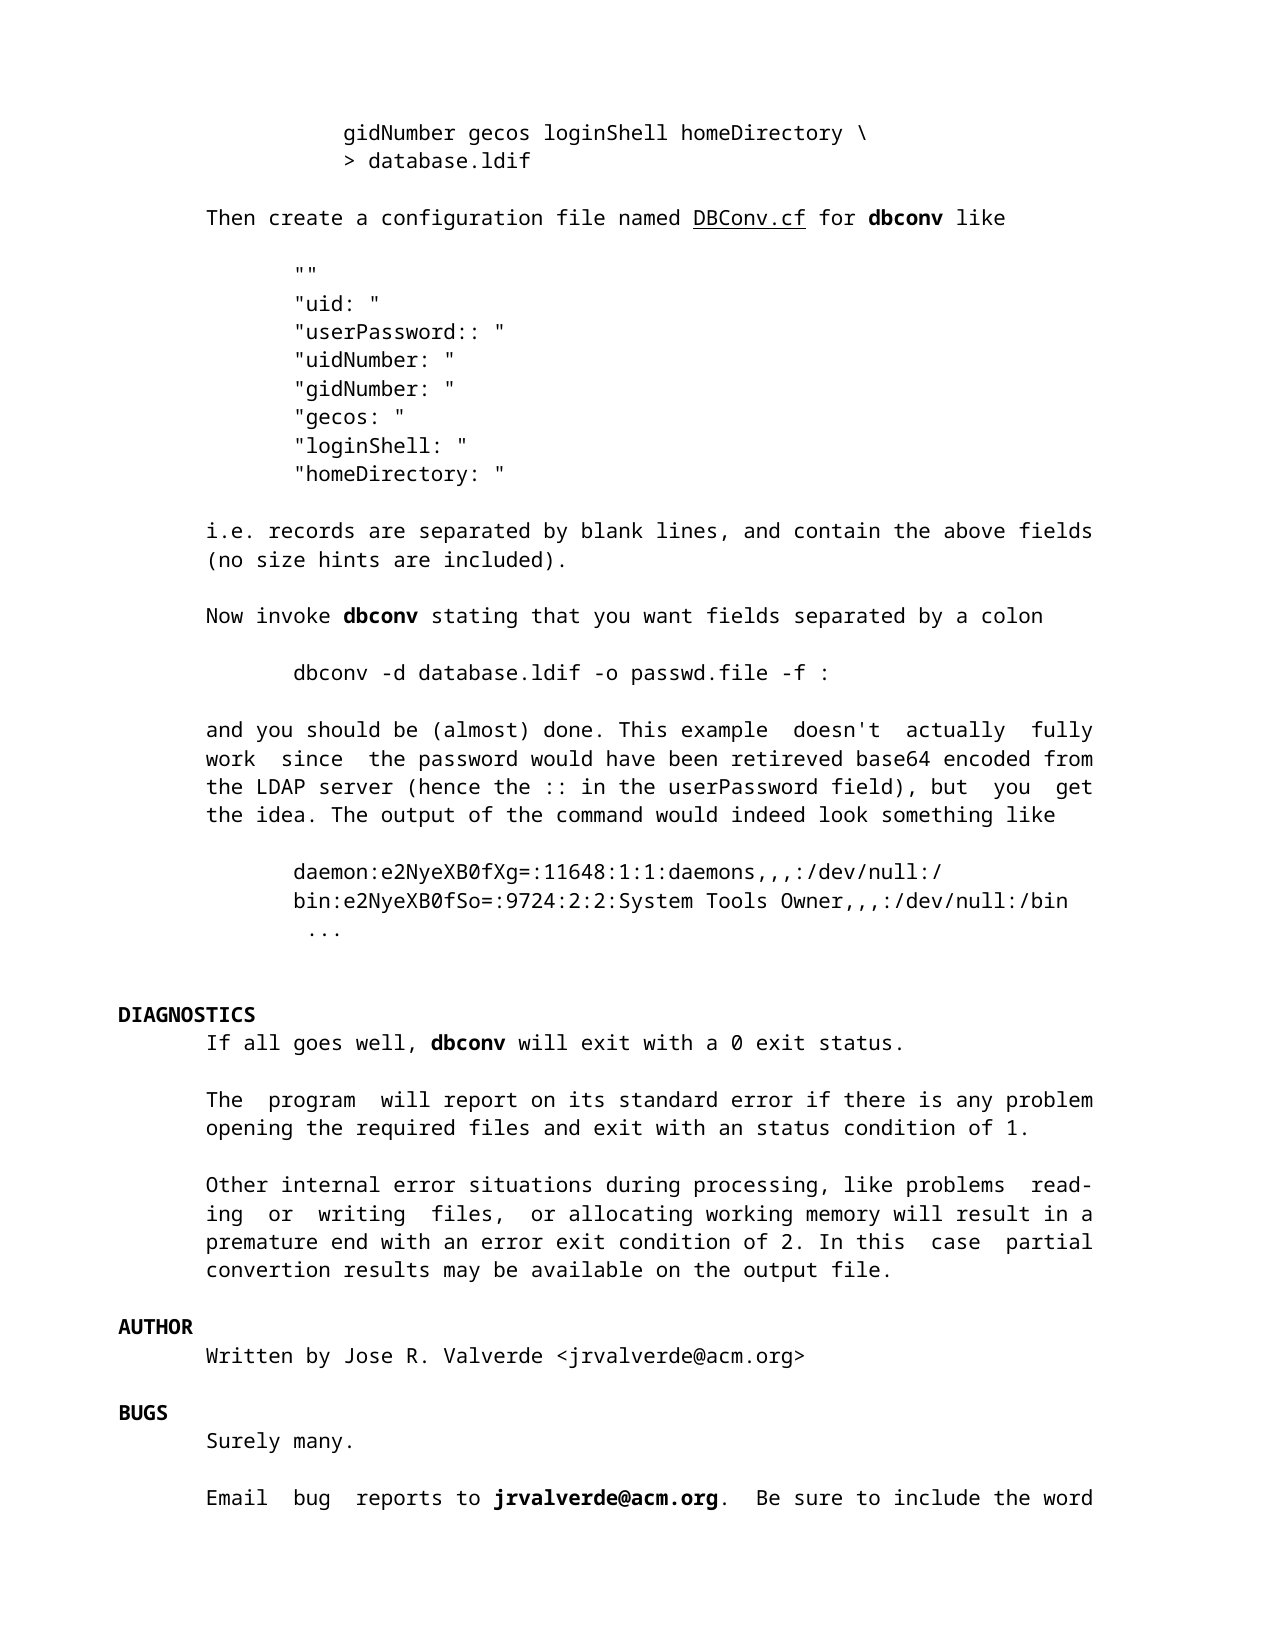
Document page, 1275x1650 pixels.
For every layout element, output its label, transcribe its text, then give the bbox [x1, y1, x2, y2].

text "homeDirectory: " [118, 459, 1157, 488]
text dbconv -d database.ldif -o passwd.file -f : [118, 658, 1157, 687]
text "uidNumber: " [118, 346, 1157, 374]
text and you should be (almost) done. This example doesn't actually fully [118, 715, 1157, 744]
text "uid: " [118, 289, 1157, 317]
text "" [118, 260, 1157, 289]
text Email bug reports to jrvalverde@acm.org. Be sure to include the word [118, 1483, 1157, 1512]
text "gidNumber: " [118, 374, 1157, 402]
text work since the password would have been retireved base64 encoded from [118, 744, 1157, 772]
text opening the required files and exit with an status condition of 1. [118, 1113, 1157, 1142]
text ... [118, 914, 1157, 943]
text i.e. records are separated by blank lines, and contain the above fields [118, 516, 1157, 545]
text "loginShell: " [118, 431, 1157, 459]
text gidNumber gecos loginShell homeDirectory \ [118, 118, 1157, 147]
text DIAGNOSTICS [118, 1000, 1157, 1028]
text AUTHOR [118, 1312, 1157, 1341]
text BUGS [118, 1398, 1157, 1426]
text Now invoke dbconv stating that you want fields separated by a colon [118, 602, 1157, 630]
text "gecos: " [118, 402, 1157, 431]
text the LDAP server (hence the :: in the userPassword field), but you get [118, 772, 1157, 801]
text convertion results may be available on the output file. [118, 1256, 1157, 1284]
text Surely many. [118, 1426, 1157, 1455]
text Written by Jose R. Valverde <jrvalverde@acm.org> [118, 1341, 1157, 1369]
text If all goes well, dbconv will exit with a 0 exit status. [118, 1028, 1157, 1057]
text bin:e2NyeXB0fSo=:9724:2:2:System Tools Owner,,,:/dev/null:/bin [118, 886, 1157, 914]
text the idea. The output of the command would indeed look something like [118, 801, 1157, 829]
text ing or writing files, or allocating working memory will result in a [118, 1199, 1157, 1227]
text > database.ldif [118, 147, 1157, 175]
text (no size hints are included). [118, 545, 1157, 573]
text Other internal error situations during processing, like problems read- [118, 1170, 1157, 1199]
text premature end with an error exit condition of 2. In this case partial [118, 1227, 1157, 1256]
text daemon:e2NyeXB0fXg=:11648:1:1:daemons,,,:/dev/null:/ [118, 857, 1157, 886]
text The program will report on its standard error if there is any problem [118, 1085, 1157, 1113]
text "userPassword:: " [118, 317, 1157, 346]
text Then create a configuration file named DBConv.cf for dbconv like [118, 203, 1157, 232]
